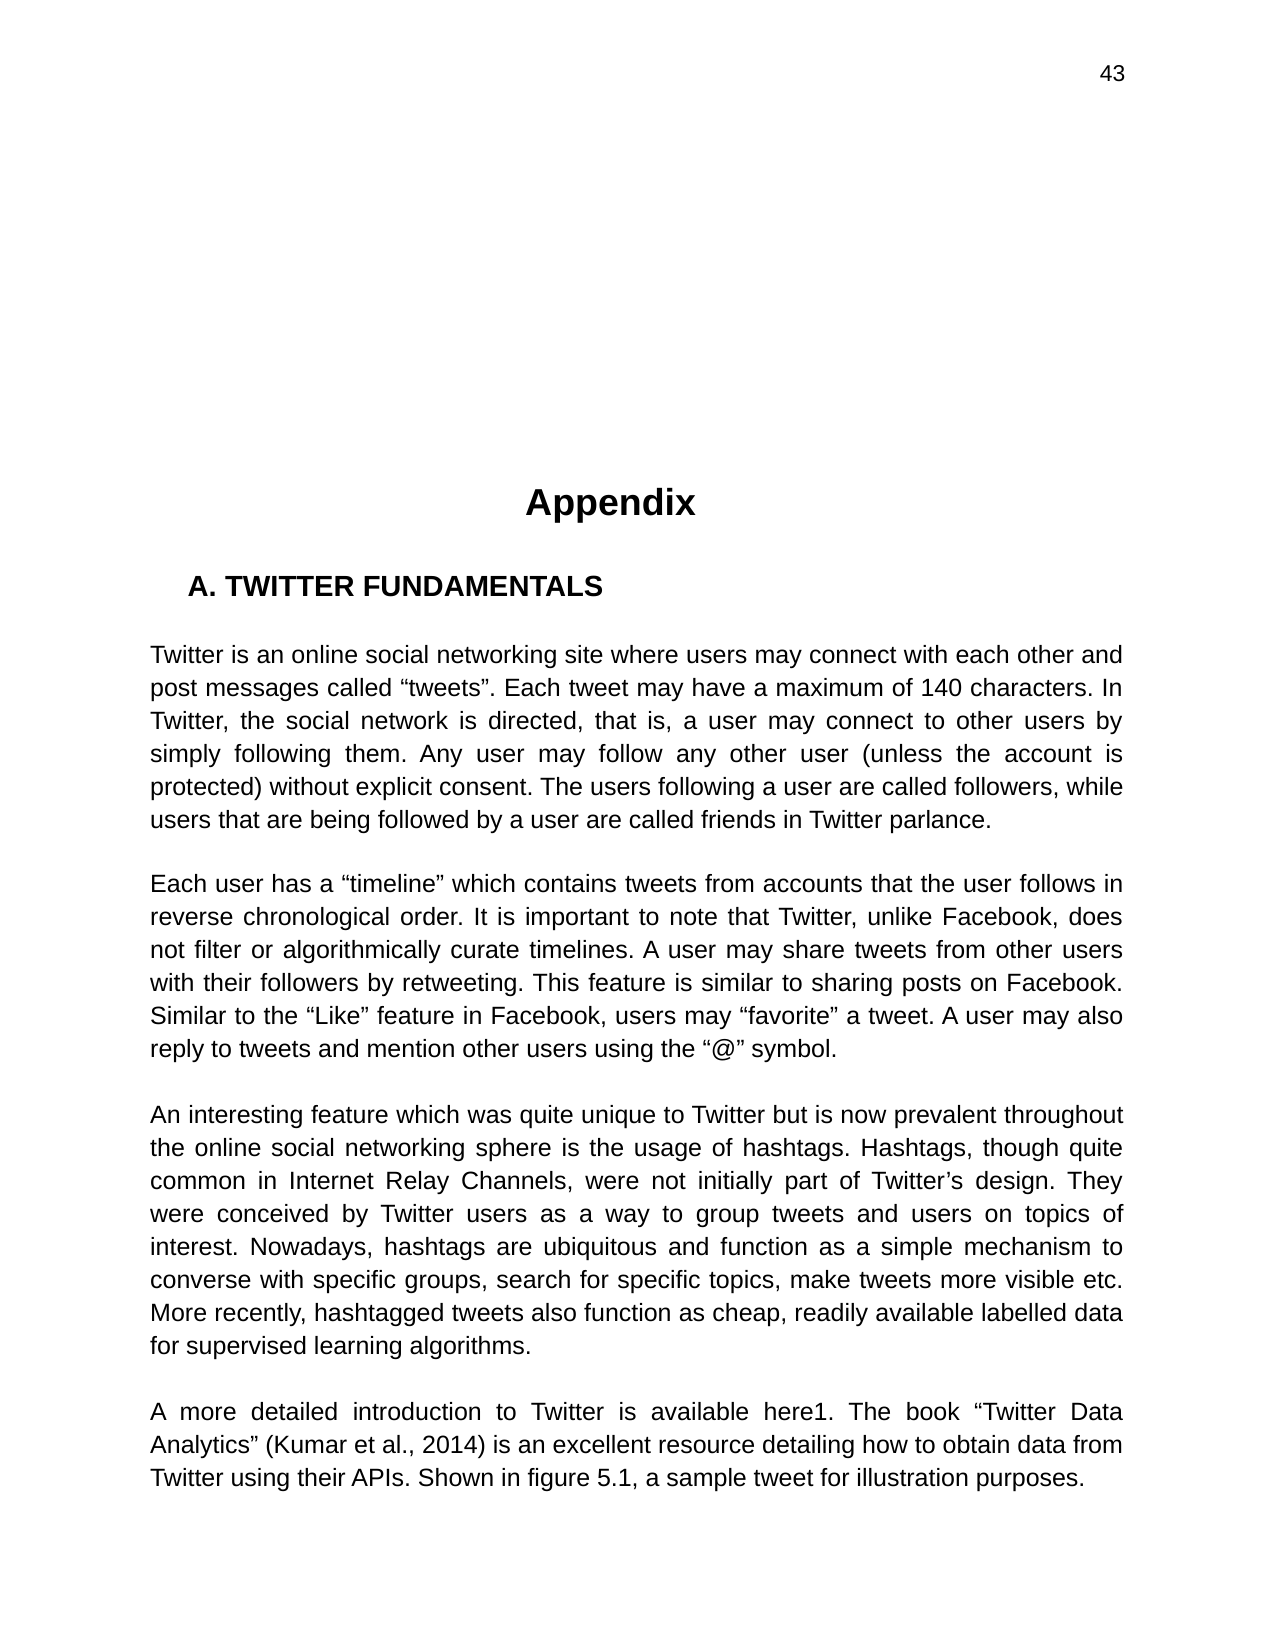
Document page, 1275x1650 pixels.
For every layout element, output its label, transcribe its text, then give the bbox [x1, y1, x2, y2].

text A more detailed introduction to Twitter is available here1. The book “Twitter Data Analytics” (Kumar et al., 2014) is an excellent resource detailing how to obtain data from Twitter using their APIs. Shown in figure 5.1, a sample tweet for illustration purposes. [150, 1397, 1125, 1492]
text Each user has a “timeline” which contains tweets from accounts that the user follows in reverse chronological order. It is important to note that Twitter, unlike Facebook, does not filter or algorithmically curate timelines. A user may share tweets from other users with their followers by retweeting. This feature is similar to sharing posts on Facebook. Similar to the “Like” feature in Facebook, users may “favorite” a tweet. A user may also reply to tweets and mention other users using the “@” symbol. [150, 869, 1125, 1063]
text An interesting feature which was quite unique to Twitter but is now prevalent throughout the online social networking sphere is the usage of hashtags. Hashtags, though quite common in Internet Relay Channels, were not initially part of Twitter’s design. They were conceived by Twitter users as a way to group tweets and users on topics of interest. Nowadays, hashtags are ubiquitous and function as a simple mechanism to converse with specific groups, search for specific topics, make tweets more visible etc. More recently, hashtagged tweets also function as cheap, readily available labelled data for supervised learning algorithms. [150, 1100, 1125, 1360]
text Appendix [450, 481, 1125, 524]
text Twitter is an online social networking site where users may connect with each other and post messages called “tweets”. Each tweet may have a maximum of 140 characters. In Twitter, the social network is directed, that is, a user may connect to other users by simply following them. Any user may follow any other user (unless the account is protected) without explicit consent. The users following a user are called followers, while users that are being followed by a user are called friends in Twitter parlance. [150, 640, 1125, 834]
list TWITTER FUNDAMENTALS [187, 569, 1125, 602]
